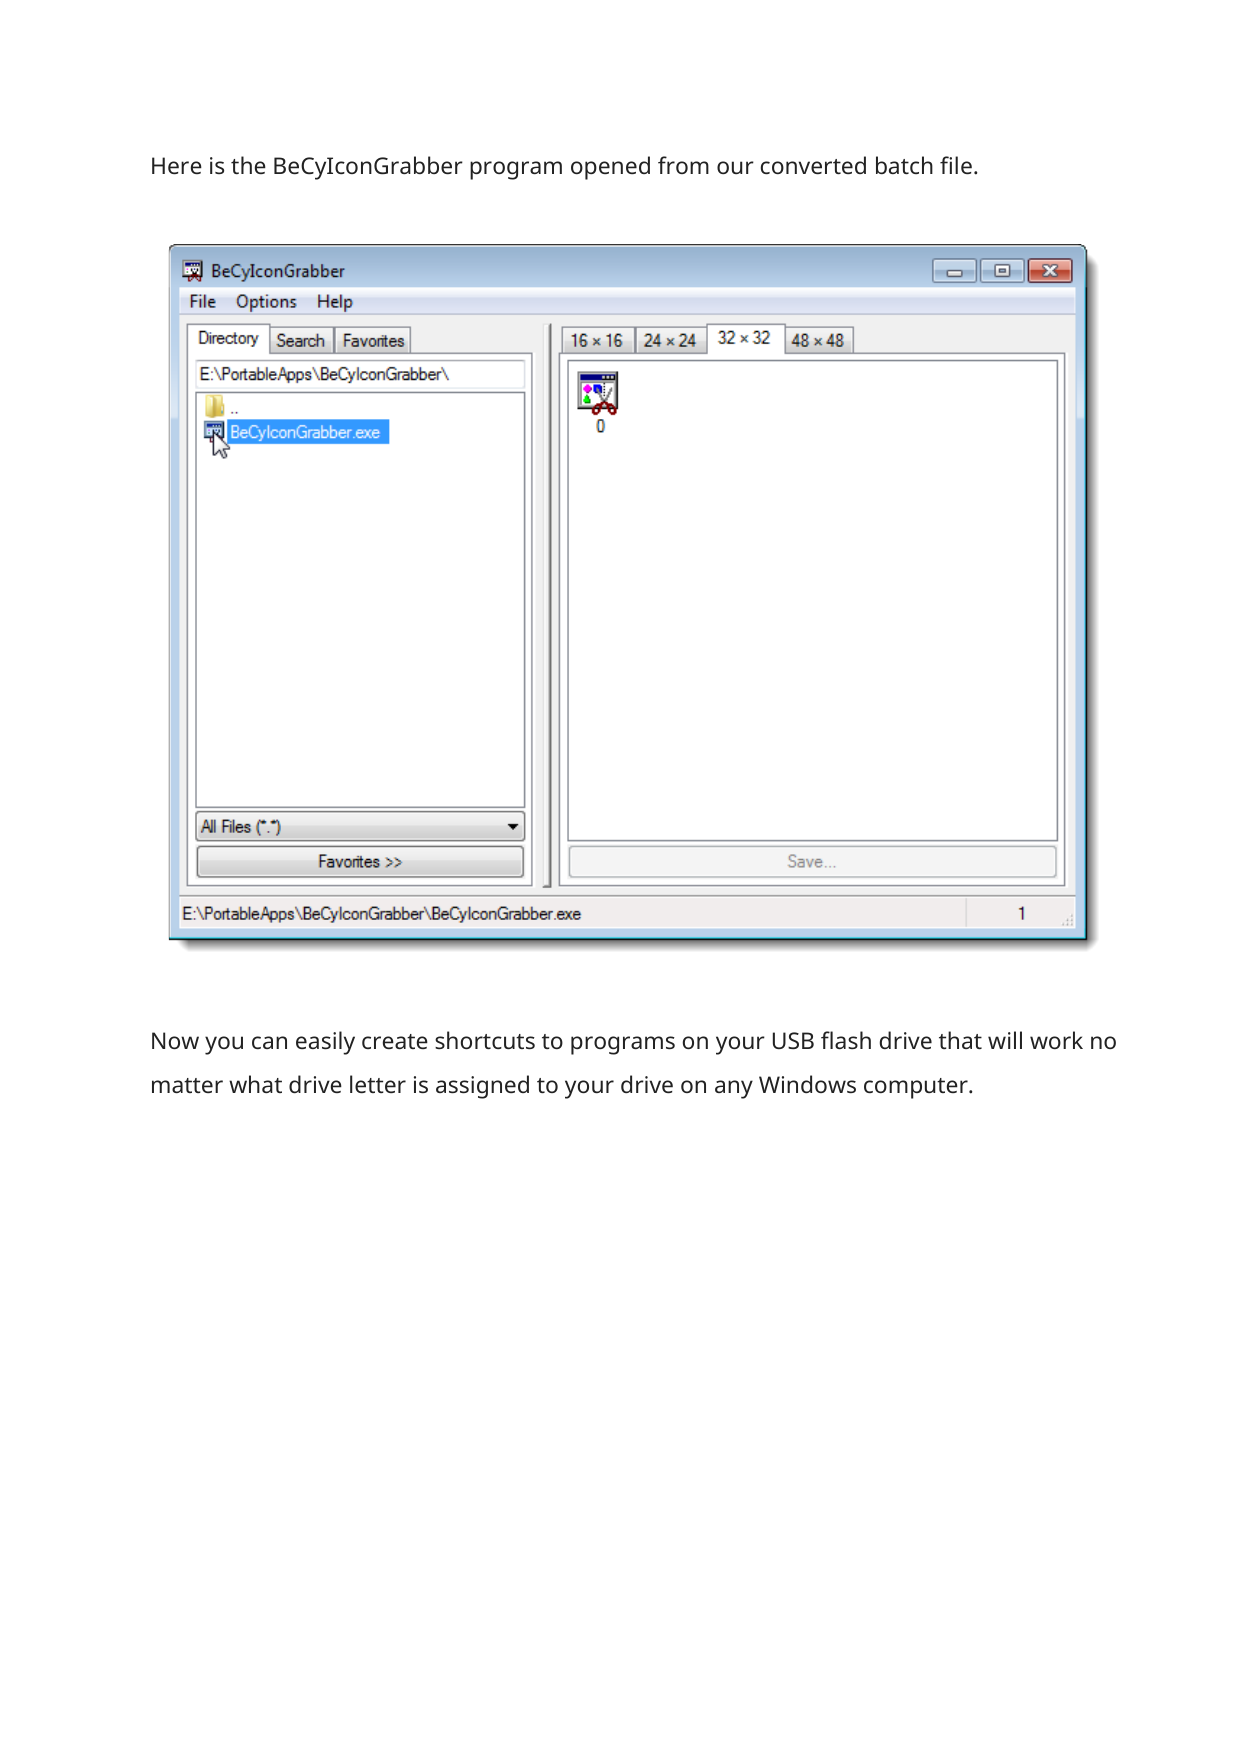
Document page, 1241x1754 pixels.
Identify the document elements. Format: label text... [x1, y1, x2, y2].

text Here is the BeCyIconGrabber program opened from our converted batch file. [150, 150, 1168, 181]
picture [168, 244, 1109, 962]
text Now you can easily create shortcuts to programs on your USB flash drive that will work no matter what drive letter is assigned to your drive on any Windows computer. [150, 1025, 1168, 1101]
